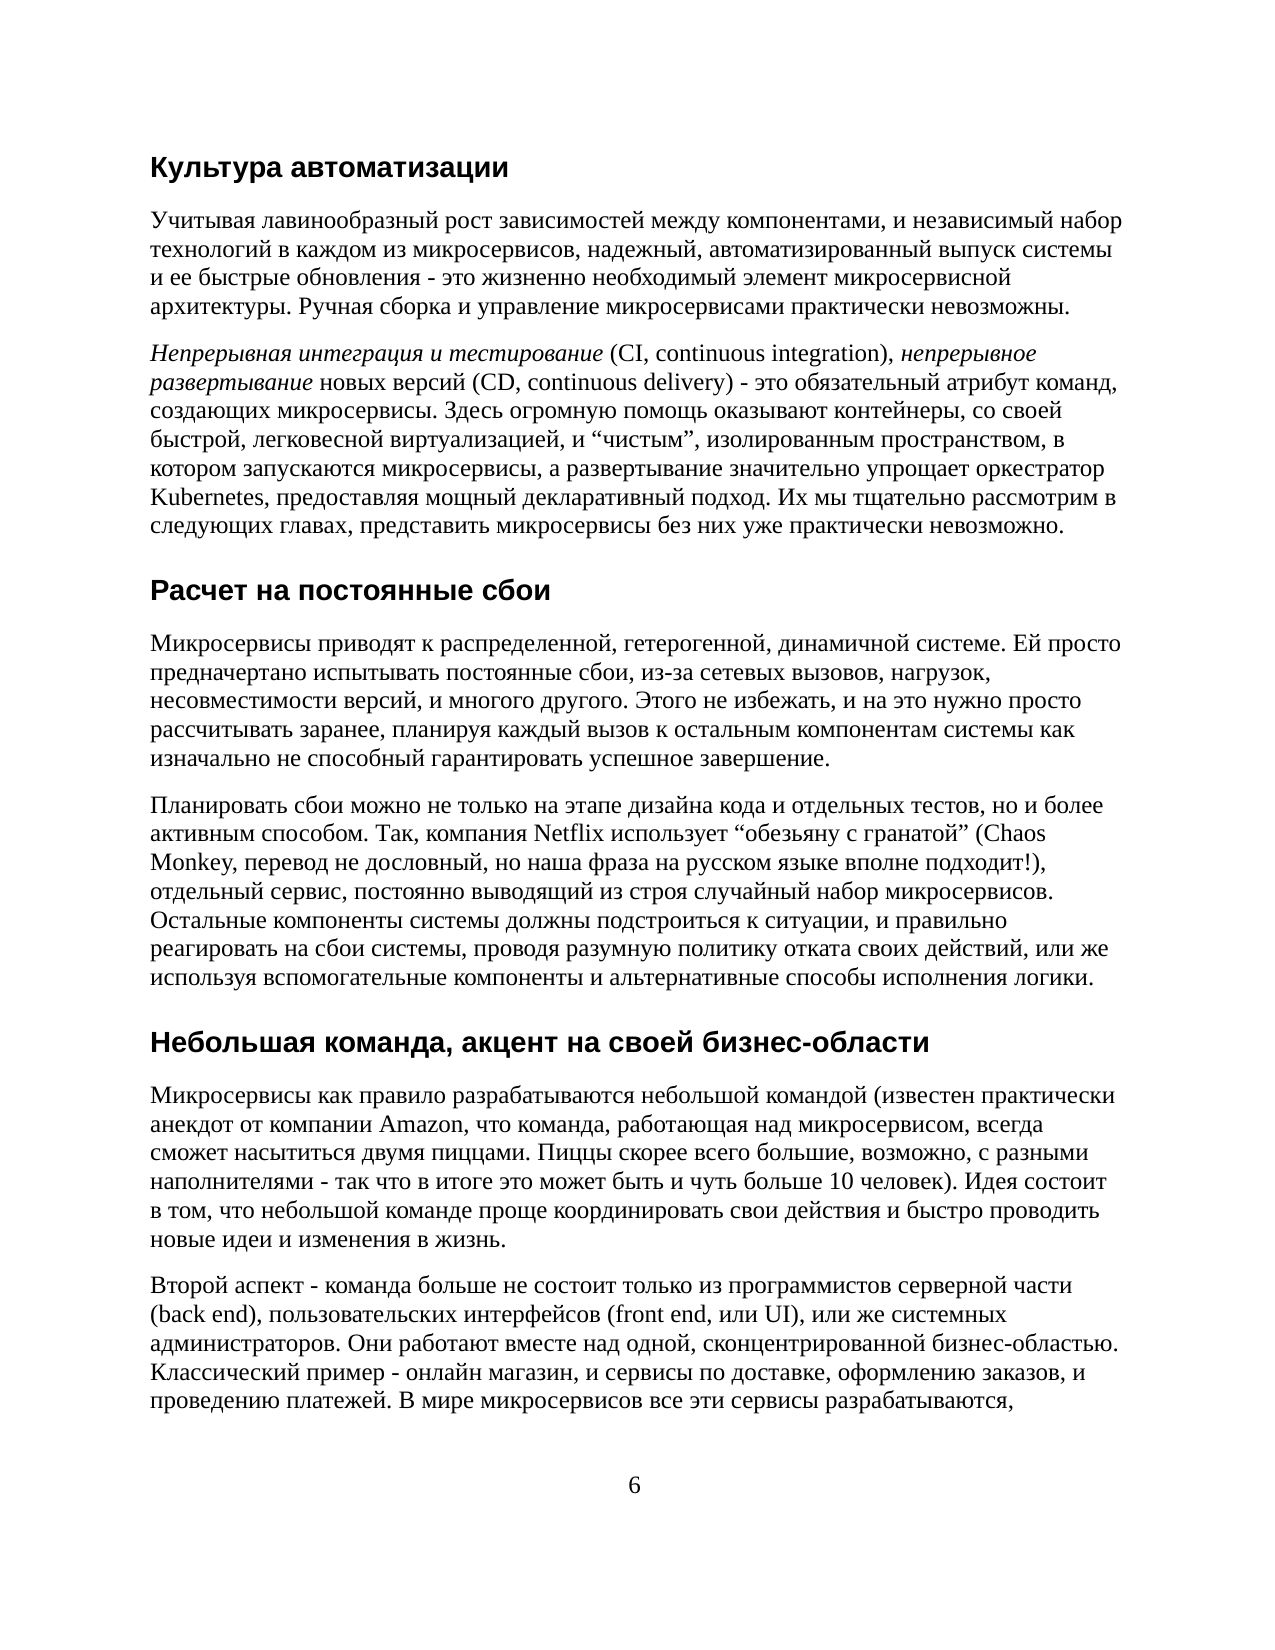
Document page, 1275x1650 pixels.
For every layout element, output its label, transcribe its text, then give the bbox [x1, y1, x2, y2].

text Планировать сбои можно не только на этапе дизайна кода и отдельных тестов, но и более активным способом. Так, компания Netflix использует “обезьяну с гранатой” (Chaos Monkey, перевод не дословный, но наша фраза на русском языке вполне подходит!), отдельный сервис, постоянно выводящий из строя случайный набор микросервисов. Остальные компоненты системы должны подстроиться к ситуации, и правильно реагировать на сбои системы, проводя разумную политику отката своих действий, или же используя вспомогательные компоненты и альтернативные способы исполнения логики. [150, 790, 1125, 991]
text Второй аспект - команда больше не состоит только из программистов серверной части (back end), пользовательских интерфейсов (front end, или UI), или же системных администраторов. Они работают вместе над одной, сконцентрированной бизнес-областью. Классический пример - онлайн магазин, и сервисы по доставке, оформлению заказов, и проведению платежей. В мире микросервисов все эти сервисы разрабатываются, [150, 1270, 1125, 1414]
text Микросервисы как правило разрабатываются небольшой командой (известен практически анекдот от компании Amazon, что команда, работающая над микросервисом, всегда сможет насытиться двумя пиццами. Пиццы скорее всего большие, возможно, с разными наполнителями - так что в итоге это может быть и чуть больше 10 человек). Идея состоит в том, что небольшой команде проще координировать свои действия и быстро проводить новые идеи и изменения в жизнь. [150, 1080, 1125, 1252]
text Непрерывная интеграция и тестирование (CI, continuous integration), непрерывное развертывание новых версий (CD, continuous delivery) - это обязательный атрибут команд, создающих микросервисы. Здесь огромную помощь оказывают контейнеры, со своей быстрой, легковесной виртуализацией, и “чистым”, изолированным пространством, в котором запускаются микросервисы, а развертывание значительно упрощает оркестратор Kubernetes, предоставляя мощный декларативный подход. Их мы тщательно рассмотрим в следующих главах, представить микросервисы без них уже практически невозможно. [150, 338, 1125, 539]
subtitle Культура автоматизации [150, 150, 1125, 183]
text Микросервисы приводят к распределенной, гетерогенной, динамичной системе. Ей просто предначертано испытывать постоянные сбои, из-за сетевых вызовов, нагрузок, несовместимости версий, и многого другого. Этого не избежать, и на это нужно просто рассчитывать заранее, планируя каждый вызов к остальным компонентам системы как изначально не способный гарантировать успешное завершение. [150, 628, 1125, 772]
text Учитывая лавинообразный рост зависимостей между компонентами, и независимый набор технологий в каждом из микросервисов, надежный, автоматизированный выпуск системы и ее быстрые обновления - это жизненно необходимый элемент микросервисной архитектуры. Ручная сборка и управление микросервисами практически невозможны. [150, 205, 1125, 320]
subtitle Расчет на постоянные сбои [150, 573, 1125, 607]
subtitle Небольшая команда, акцент на своей бизнес-области [150, 1025, 1125, 1058]
